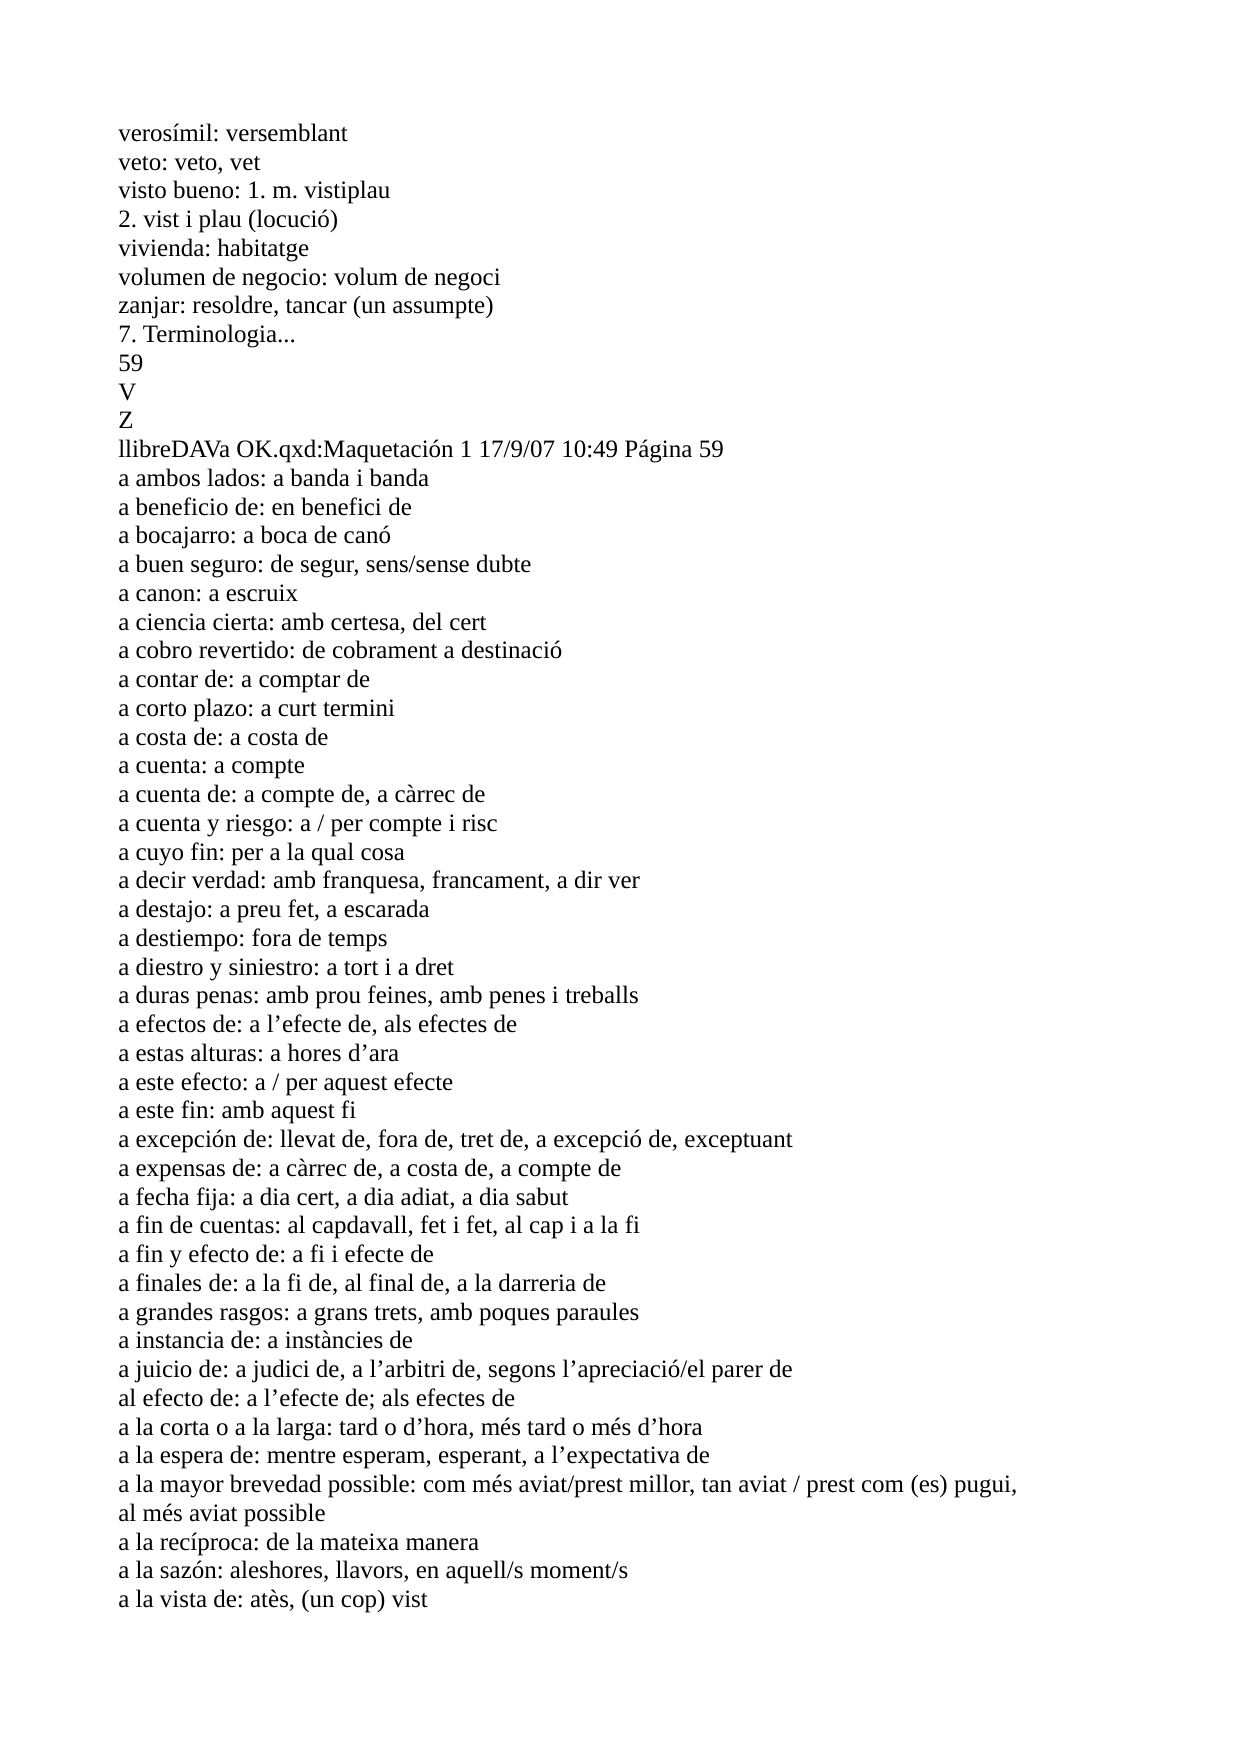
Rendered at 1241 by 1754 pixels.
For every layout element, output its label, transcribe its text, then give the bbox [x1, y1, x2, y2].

text a beneficio de: en benefici de [118, 492, 1122, 521]
text volumen de negocio: volum de negoci [118, 262, 1122, 291]
text a corto plazo: a curt termini [118, 693, 1122, 722]
text vivienda: habitatge [118, 233, 1122, 262]
text V [118, 377, 1122, 406]
text a decir verdad: amb franquesa, francament, a dir ver [118, 866, 1122, 894]
text a finales de: a la fi de, al final de, a la darreria de [118, 1268, 1122, 1297]
text a cuenta: a compte [118, 751, 1122, 779]
text a la vista de: atès, (un cop) vist [118, 1584, 1122, 1613]
text a cuenta y riesgo: a / per compte i risc [118, 808, 1122, 837]
text a grandes rasgos: a grans trets, amb poques paraules [118, 1297, 1122, 1326]
text Z [118, 406, 1122, 434]
text al més aviat possible [118, 1498, 1122, 1527]
text a destiempo: fora de temps [118, 923, 1122, 952]
text a la corta o a la larga: tard o d’hora, més tard o més d’hora [118, 1412, 1122, 1441]
text a juicio de: a judici de, a l’arbitri de, segons l’apreciació/el parer de [118, 1354, 1122, 1383]
text a buen seguro: de segur, sens/sense dubte [118, 549, 1122, 578]
text a ciencia cierta: amb certesa, del cert [118, 607, 1122, 636]
text a contar de: a comptar de [118, 664, 1122, 693]
text a fecha fija: a dia cert, a dia adiat, a dia sabut [118, 1182, 1122, 1211]
text verosímil: versemblant [118, 118, 1122, 147]
text veto: veto, vet [118, 147, 1122, 176]
text a estas alturas: a hores d’ara [118, 1038, 1122, 1067]
text llibreDAVa OK.qxd:Maquetación 1 17/9/07 10:49 Página 59 [118, 434, 1122, 463]
text a fin y efecto de: a fi i efecte de [118, 1239, 1122, 1268]
text a efectos de: a l’efecte de, als efectes de [118, 1009, 1122, 1038]
text a este fin: amb aquest fi [118, 1096, 1122, 1124]
text a fin de cuentas: al capdavall, fet i fet, al cap i a la fi [118, 1211, 1122, 1239]
text a bocajarro: a boca de canó [118, 521, 1122, 549]
text a cuenta de: a compte de, a càrrec de [118, 779, 1122, 808]
text a la recíproca: de la mateixa manera [118, 1527, 1122, 1556]
text a duras penas: amb prou feines, amb penes i treballs [118, 981, 1122, 1009]
text a la mayor brevedad possible: com més aviat/prest millor, tan aviat / prest com (es) pugui, [118, 1469, 1122, 1498]
text a la espera de: mentre esperam, esperant, a l’expectativa de [118, 1441, 1122, 1469]
text a expensas de: a càrrec de, a costa de, a compte de [118, 1153, 1122, 1182]
text 2. vist i plau (locució) [118, 204, 1122, 233]
text zanjar: resoldre, tancar (un assumpte) [118, 291, 1122, 319]
text a cuyo fin: per a la qual cosa [118, 837, 1122, 866]
text a costa de: a costa de [118, 722, 1122, 751]
text a diestro y siniestro: a tort i a dret [118, 952, 1122, 981]
text 59 [118, 348, 1122, 377]
text a cobro revertido: de cobrament a destinació [118, 636, 1122, 664]
text a canon: a escruix [118, 578, 1122, 607]
text a ambos lados: a banda i banda [118, 463, 1122, 492]
text 7. Terminologia... [118, 319, 1122, 348]
text a la sazón: aleshores, llavors, en aquell/s moment/s [118, 1556, 1122, 1584]
text al efecto de: a l’efecte de; als efectes de [118, 1383, 1122, 1412]
text a destajo: a preu fet, a escarada [118, 894, 1122, 923]
text a instancia de: a instàncies de [118, 1326, 1122, 1354]
text a este efecto: a / per aquest efecte [118, 1067, 1122, 1096]
text a excepción de: llevat de, fora de, tret de, a excepció de, exceptuant [118, 1124, 1122, 1153]
text visto bueno: 1. m. vistiplau [118, 176, 1122, 204]
